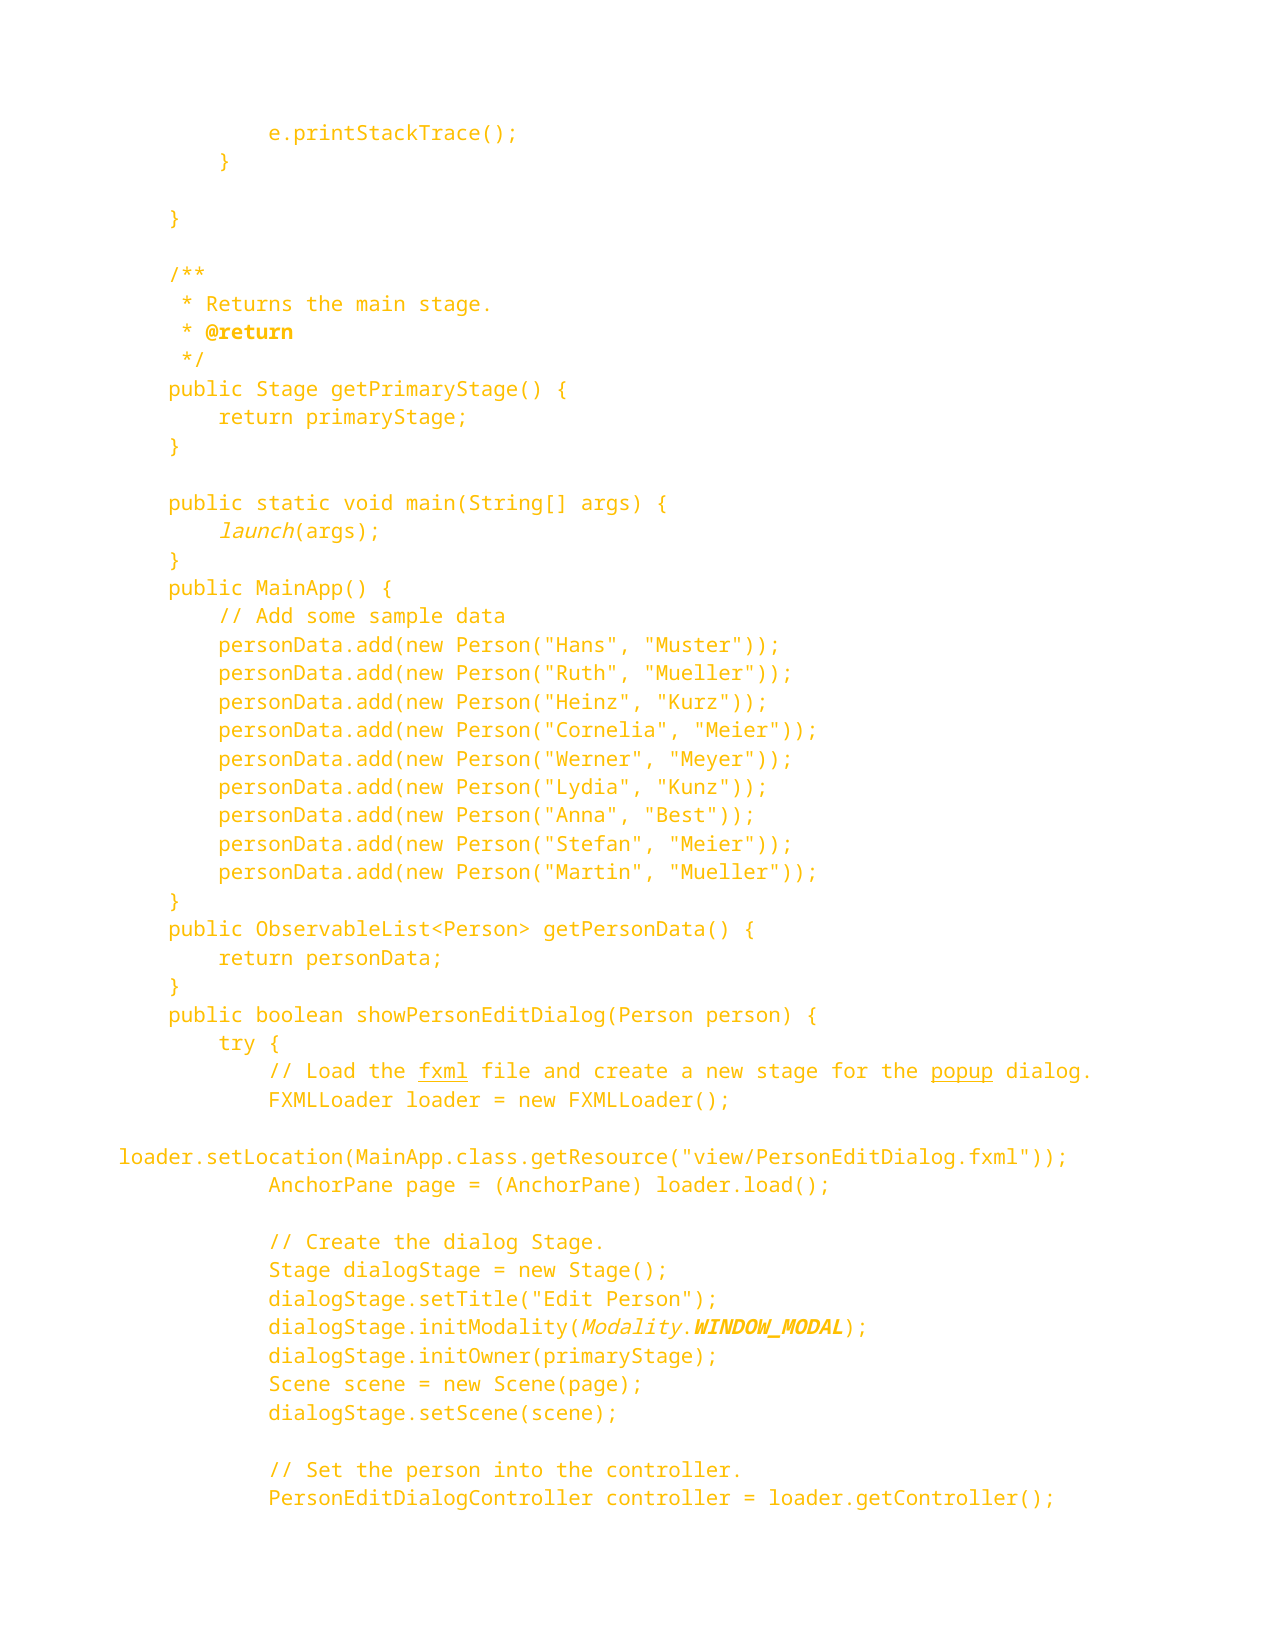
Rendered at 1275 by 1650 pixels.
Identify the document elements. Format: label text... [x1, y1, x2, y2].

text public static void main(String[] args) { [118, 488, 1157, 516]
text } [118, 971, 1157, 1000]
text * Returns the main stage. [118, 289, 1157, 317]
text loader.setLocation(MainApp.class.getResource("view/PersonEditDialog.fxml")); [118, 1113, 1157, 1170]
text personData.add(new Person("Martin", "Mueller")); [118, 857, 1157, 886]
text * @return [118, 317, 1157, 346]
text dialogStage.initOwner(primaryStage); [118, 1341, 1157, 1369]
text personData.add(new Person("Werner", "Meyer")); [118, 744, 1157, 772]
text try { [118, 1028, 1157, 1057]
text Scene scene = new Scene(page); [118, 1369, 1157, 1398]
text Stage dialogStage = new Stage(); [118, 1256, 1157, 1284]
text e.printStackTrace(); [118, 118, 1157, 147]
text launch(args); [118, 516, 1157, 545]
text public ObservableList<Person> getPersonData() { [118, 914, 1157, 943]
text return personData; [118, 943, 1157, 971]
text AnchorPane page = (AnchorPane) loader.load(); [118, 1170, 1157, 1199]
text return primaryStage; [118, 402, 1157, 431]
text } [118, 147, 1157, 175]
text /** [118, 260, 1157, 289]
text */ [118, 346, 1157, 374]
text personData.add(new Person("Hans", "Muster")); [118, 630, 1157, 658]
text dialogStage.initModality(Modality.WINDOW_MODAL); [118, 1312, 1157, 1341]
text } [118, 431, 1157, 459]
text public Stage getPrimaryStage() { [118, 374, 1157, 402]
text personData.add(new Person("Cornelia", "Meier")); [118, 715, 1157, 744]
text // Create the dialog Stage. [118, 1227, 1157, 1256]
text dialogStage.setScene(scene); [118, 1398, 1157, 1426]
text personData.add(new Person("Stefan", "Meier")); [118, 829, 1157, 857]
text } [118, 545, 1157, 573]
text personData.add(new Person("Lydia", "Kunz")); [118, 772, 1157, 801]
text FXMLLoader loader = new FXMLLoader(); [118, 1085, 1157, 1113]
text PersonEditDialogController controller = loader.getController(); [118, 1483, 1157, 1512]
text personData.add(new Person("Heinz", "Kurz")); [118, 687, 1157, 715]
text // Add some sample data [118, 602, 1157, 630]
text } [118, 203, 1157, 232]
text // Set the person into the controller. [118, 1455, 1157, 1483]
text // Load the fxml file and create a new stage for the popup dialog. [118, 1057, 1157, 1085]
text public boolean showPersonEditDialog(Person person) { [118, 1000, 1157, 1028]
text public MainApp() { [118, 573, 1157, 602]
text personData.add(new Person("Anna", "Best")); [118, 801, 1157, 829]
text dialogStage.setTitle("Edit Person"); [118, 1284, 1157, 1312]
text } [118, 886, 1157, 914]
text personData.add(new Person("Ruth", "Mueller")); [118, 658, 1157, 687]
